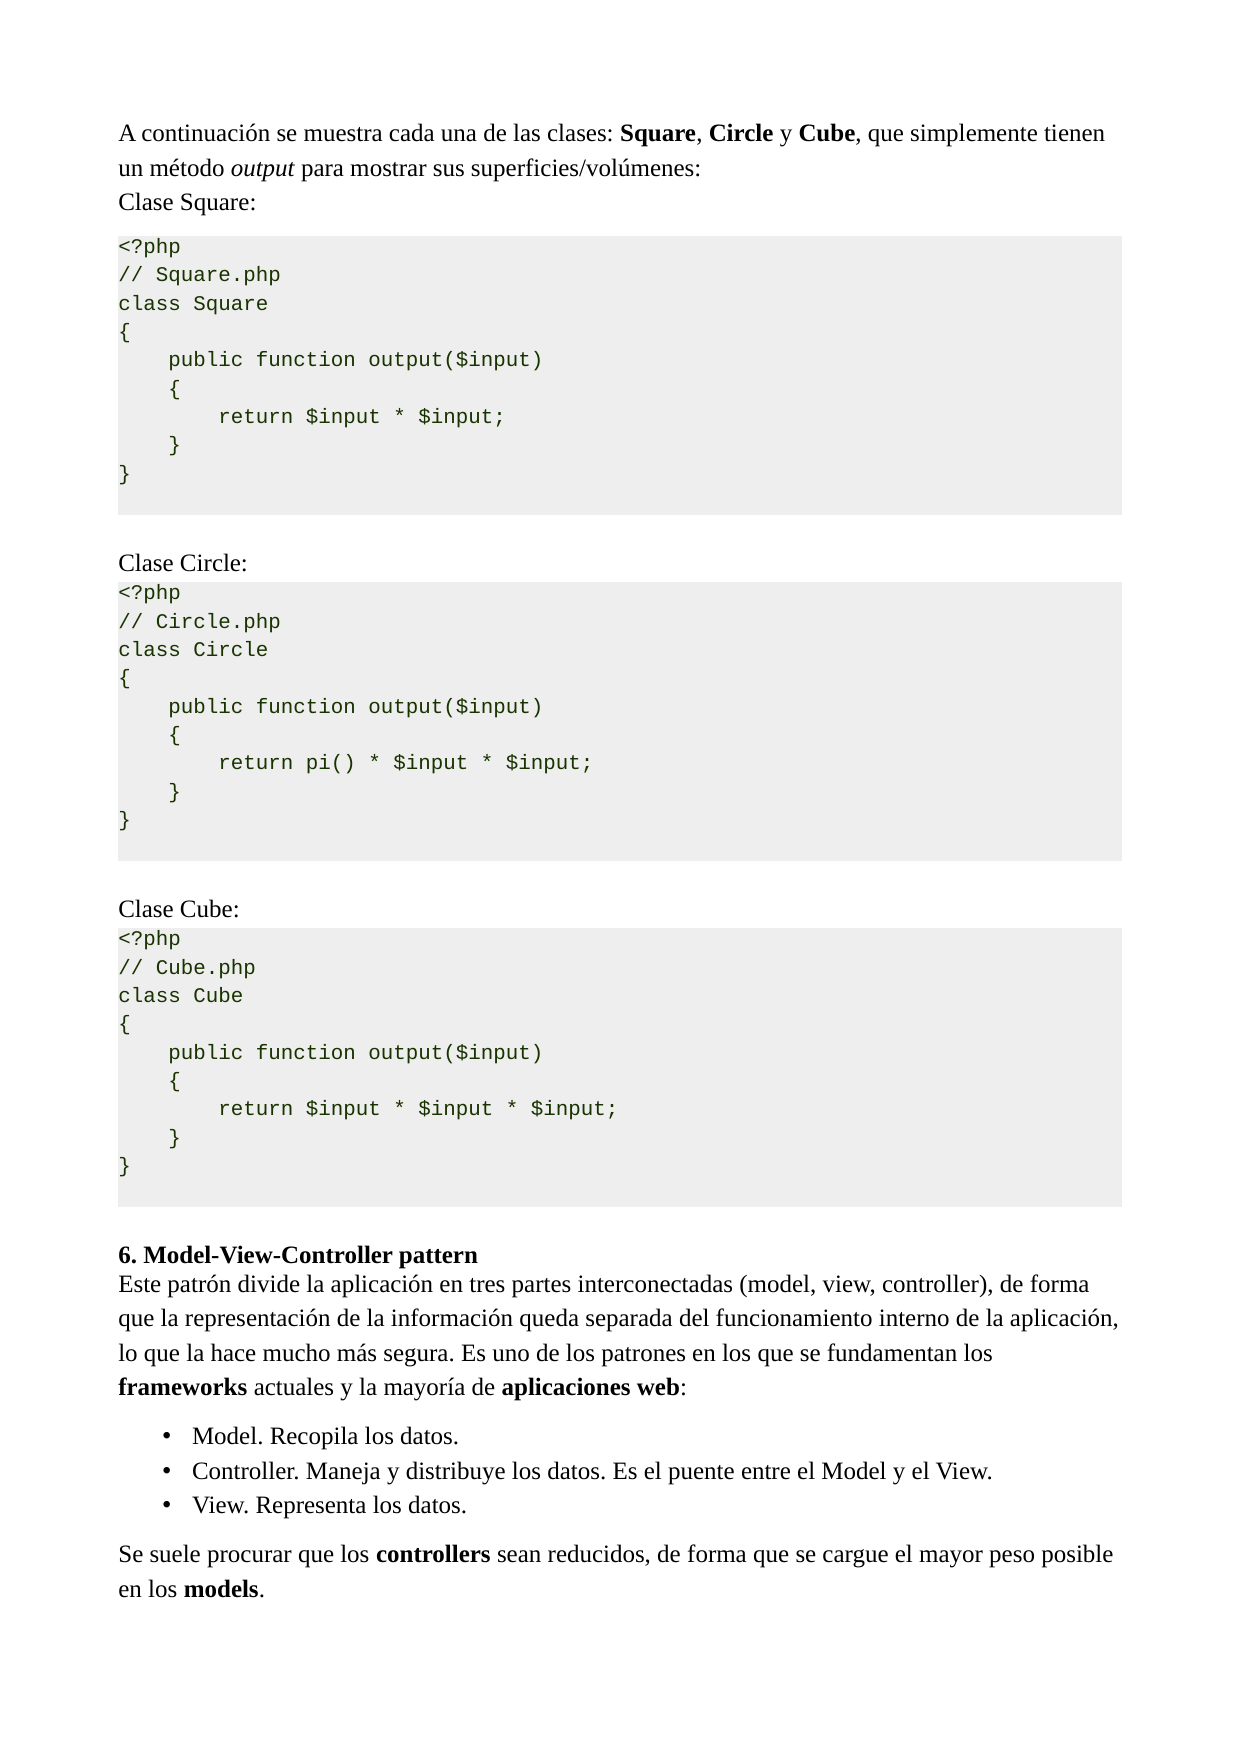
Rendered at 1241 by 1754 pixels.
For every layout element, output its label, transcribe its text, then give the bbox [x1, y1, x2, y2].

text Clase Square: [118, 187, 1122, 216]
text class Square [118, 293, 1122, 316]
text } [118, 463, 1122, 486]
text } [118, 781, 1122, 804]
text public function output($input) [118, 696, 1122, 719]
text <?php [118, 928, 1122, 952]
text { [118, 321, 1122, 345]
text } [118, 1127, 1122, 1150]
text public function output($input) [118, 349, 1122, 373]
text } [118, 809, 1122, 833]
list Model. Recopila los datos. [162, 1421, 1122, 1450]
text Este patrón divide la aplicación en tres partes interconectadas (model, view, controller), de forma que la representación de la información queda separada del funcionamiento interno de la aplicación, lo que la hace mucho más segura. Es uno de los patrones en los que se fundamentan los frameworks actuales y la mayoría de aplicaciones web: [118, 1269, 1122, 1401]
text class Circle [118, 639, 1122, 663]
text A continuación se muestra cada una de las clases: Square, Circle y Cube, que simplemente tienen un método output para mostrar sus superficies/volúmenes: [118, 118, 1122, 181]
text <?php [118, 236, 1122, 260]
list View. Representa los datos. [162, 1490, 1122, 1519]
text class Cube [118, 985, 1122, 1009]
text } [118, 1155, 1122, 1179]
text public function output($input) [118, 1042, 1122, 1065]
text { [118, 667, 1122, 691]
text Se suele procurar que los controllers sean reducidos, de forma que se cargue el mayor peso posible en los models. [118, 1539, 1122, 1603]
text <?php [118, 582, 1122, 606]
text return pi() * $input * $input; [118, 752, 1122, 776]
text { [118, 378, 1122, 401]
text // Circle.php [118, 611, 1122, 634]
text { [118, 1013, 1122, 1037]
text } [118, 434, 1122, 458]
list Controller. Maneja y distribuye los datos. Es el puente entre el Model y el View. [162, 1456, 1122, 1484]
text // Cube.php [118, 957, 1122, 980]
text Clase Circle: [118, 548, 1122, 577]
text // Square.php [118, 264, 1122, 288]
subtitle 6. Model-View-Controller pattern [118, 1240, 1122, 1269]
text return $input * $input; [118, 406, 1122, 430]
text return $input * $input * $input; [118, 1098, 1122, 1122]
text { [118, 724, 1122, 748]
text Clase Cube: [118, 894, 1122, 923]
text { [118, 1070, 1122, 1094]
